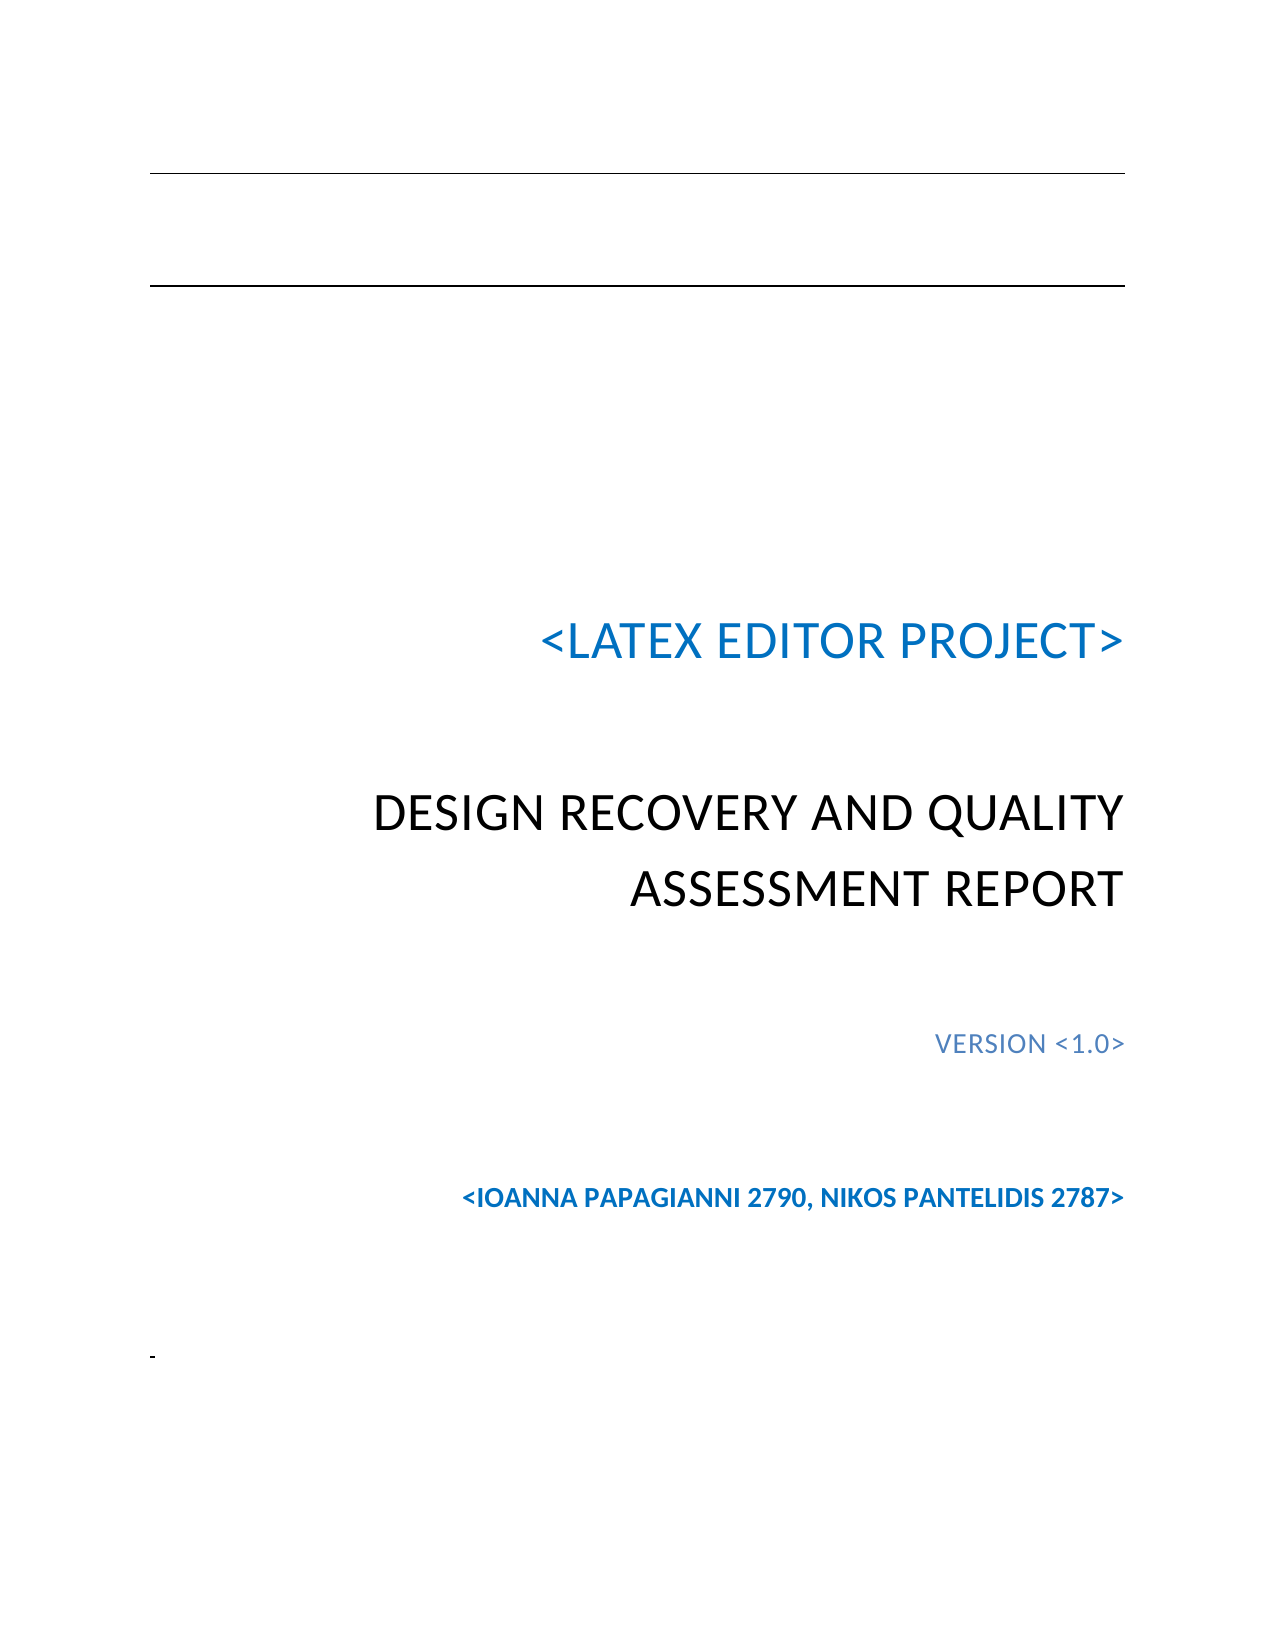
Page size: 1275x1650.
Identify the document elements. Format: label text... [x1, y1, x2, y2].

text <IOANNA PAPAGIANNI 2790, NIKOS PANTELIDIS 2787> [150, 1179, 1125, 1214]
title Design Recovery and Quality Assessment Report [150, 777, 1125, 919]
title Version <1.0> [150, 1025, 1125, 1061]
title <latex editor Project> [150, 605, 1125, 672]
